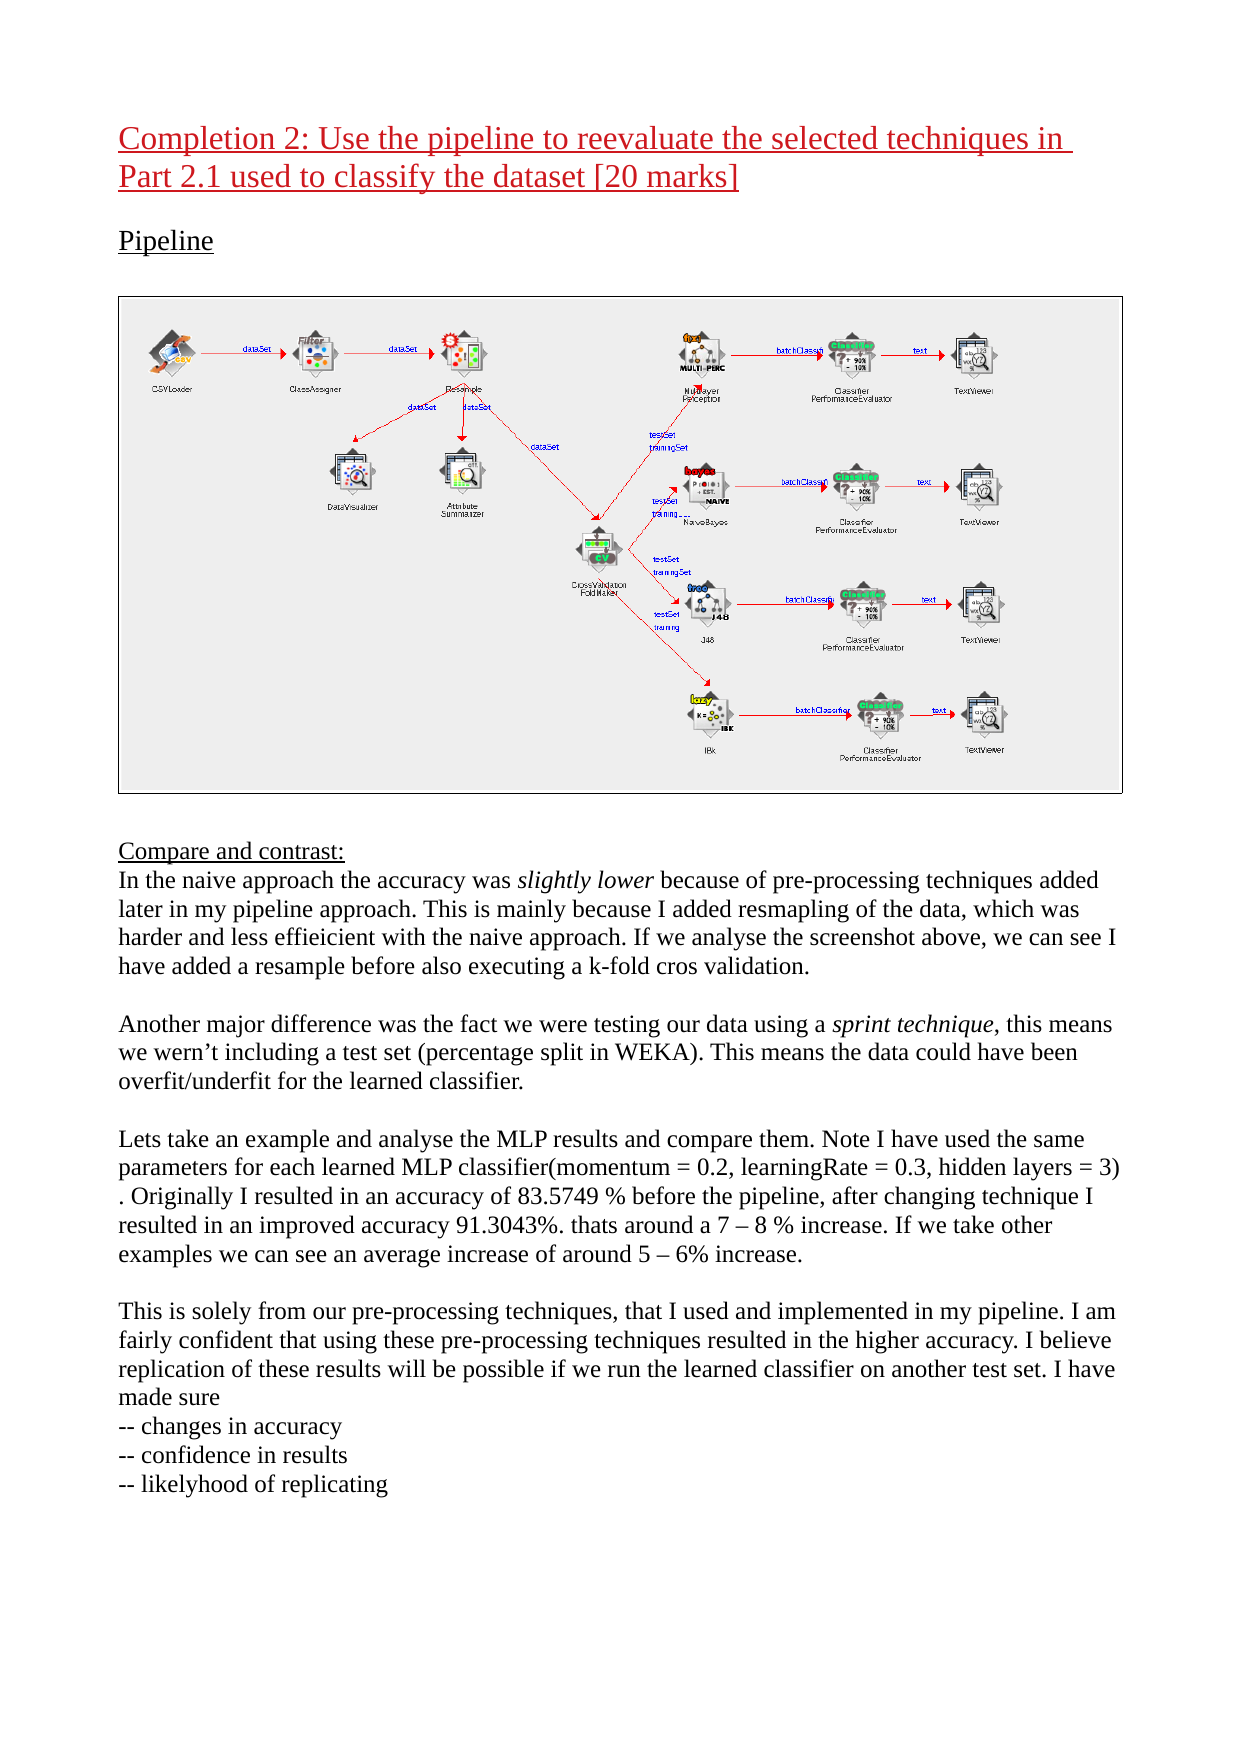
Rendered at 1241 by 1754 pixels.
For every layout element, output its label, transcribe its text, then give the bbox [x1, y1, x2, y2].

text Another major difference was the fact we were testing our data using a sprint technique, this means we wern’t including a test set (percentage split in WEKA). This means the data could have been overfit/underfit for the learned classifier. [118, 1009, 1122, 1095]
text Compare and contrast: [118, 836, 1122, 865]
text -- changes in accuracy [118, 1411, 1122, 1440]
text This is solely from our pre-processing techniques, that I used and implemented in my pipeline. I am fairly confident that using these pre-processing techniques resulted in the higher accuracy. I believe replication of these results will be possible if we run the learned classifier on another test set. I have made sure [118, 1296, 1122, 1411]
text Pipeline [118, 223, 1122, 257]
text Completion 2: Use the pipeline to reevaluate the selected techniques in Part 2.1 used to classify the dataset [20 marks] [118, 118, 1122, 195]
text -- likelyhood of replicating [118, 1469, 1122, 1497]
text Lets take an example and analyse the MLP results and compare them. Note I have used the same parameters for each learned MLP classifier(momentum = 0.2, learningRate = 0.3, hidden layers = 3) . Originally I resulted in an accuracy of 83.5749 % before the pipeline, after changing technique I resulted in an improved accuracy 91.3043%. thats around a 7 – 8 % increase. If we take other examples we can see an average increase of around 5 – 6% increase. [118, 1124, 1122, 1267]
text -- confidence in results [118, 1440, 1122, 1469]
picture [121, 299, 1119, 790]
text In the naive approach the accuracy was slightly lower because of pre-processing techniques added later in my pipeline approach. This is mainly because I added resmapling of the data, which was harder and less effieicient with the naive approach. If we analyse the screenshot above, we can see I have added a resample before also executing a k-fold cros validation. [118, 865, 1122, 980]
